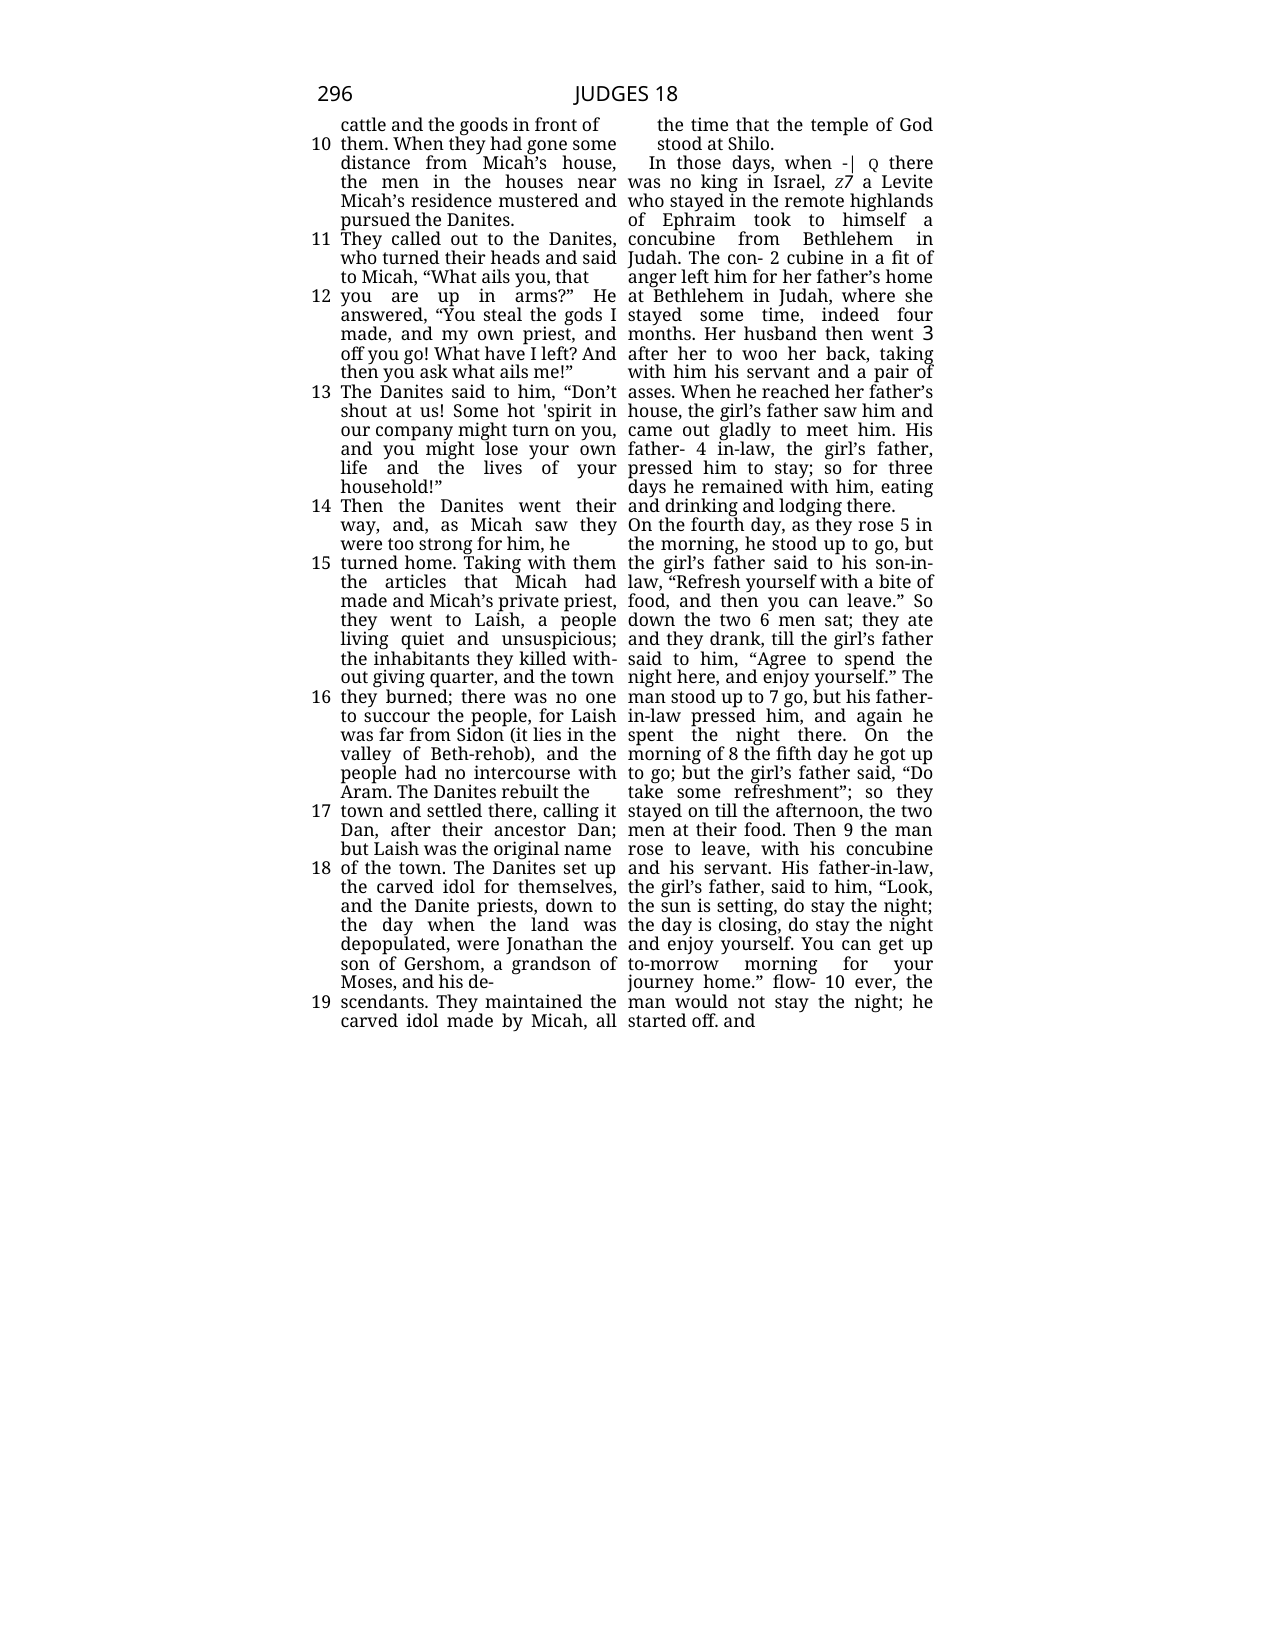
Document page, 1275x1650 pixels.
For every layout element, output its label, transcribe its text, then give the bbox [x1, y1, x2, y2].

list turned home. Taking with them the articles that Micah had made and Micah’s private priest, they went to Laish, a people living quiet and unsuspicious; the inhabitants they killed with­out giving quarter, and the town [311, 554, 617, 688]
list they burned; there was no one to succour the people, for Laish was far from Sidon (it lies in the val­ley of Beth-rehob), and the peo­ple had no intercourse with Aram. The Danites rebuilt the [311, 688, 617, 802]
list town and settled there, calling it Dan, after their ancestor Dan; but Laish was the original name [311, 802, 617, 859]
text cattle and the goods in front of [340, 116, 617, 135]
list They called out to the Danites, who turned their heads and said to Micah, “What ails you, that [311, 230, 617, 287]
list scendants. They maintained the carved idol made by Micah, all [311, 993, 617, 1031]
list you are up in arms?” He answered, “You steal the gods I made, and my own priest, and off you go! What have I left? And then you ask what ails me!” [311, 287, 617, 383]
list of the town. The Danites set up the carved idol for them­selves, and the Danite priests, down to the day when the land was depopulated, were Jona­than the son of Gershom, a grandson of Moses, and his de- [311, 859, 617, 993]
list Then the Danites went their way, and, as Micah saw they were too strong for him, he [311, 497, 617, 554]
list them. When they had gone some distance from Micah’s house, the men in the houses near Micah’s residence mus­tered and pursued the Danites. [311, 135, 617, 230]
text On the fourth day, as they rose 5 in the morning, he stood up to go, but the girl’s father said to his son-in-law, “Refresh yourself with a bite of food, and then you can leave.” So down the two 6 men sat; they ate and they drank, till the girl’s father said to him, “Agree to spend the night here, and enjoy your­self.” The man stood up to 7 go, but his father-in-law pressed him, and again he spent the night there. On the morning of 8 the fifth day he got up to go; but the girl’s father said, “Do take some refreshment”; so they stayed on till the afternoon, the two men at their food. Then 9 the man rose to leave, with his concubine and his servant. His father-in-law, the girl’s father, said to him, “Look, the sun is setting, do stay the night; the day is closing, do stay the night and enjoy yourself. You can get up to-morrow morning for your journey home.” flow- 10 ever, the man would not stay the night; he started off. and [628, 516, 933, 1031]
list the time that the temple of God stood at Shilo. [628, 116, 933, 154]
list The Danites said to him, “Don’t shout at us! Some hot 'spirit in our company might turn on you, and you might lose your own life and the lives of your household!” [311, 383, 617, 497]
text In those days, when -| q there was no king in Israel, Z7 a Levite who stayed in the re­mote highlands of Ephraim took to himself a concubine from Bethlehem in Judah. The con- 2 cubine in a fit of anger left him for her father’s home at Beth­lehem in Judah, where she stayed some time, indeed four months. Her husband then went 3 after her to woo her back, tak­ing with him his servant and a pair of asses. When he reached her father’s house, the girl’s father saw him and came out gladly to meet him. His father- 4 in-law, the girl’s father, pressed him to stay; so for three days he remained with him, eating and drinking and lodging there. [628, 154, 933, 516]
